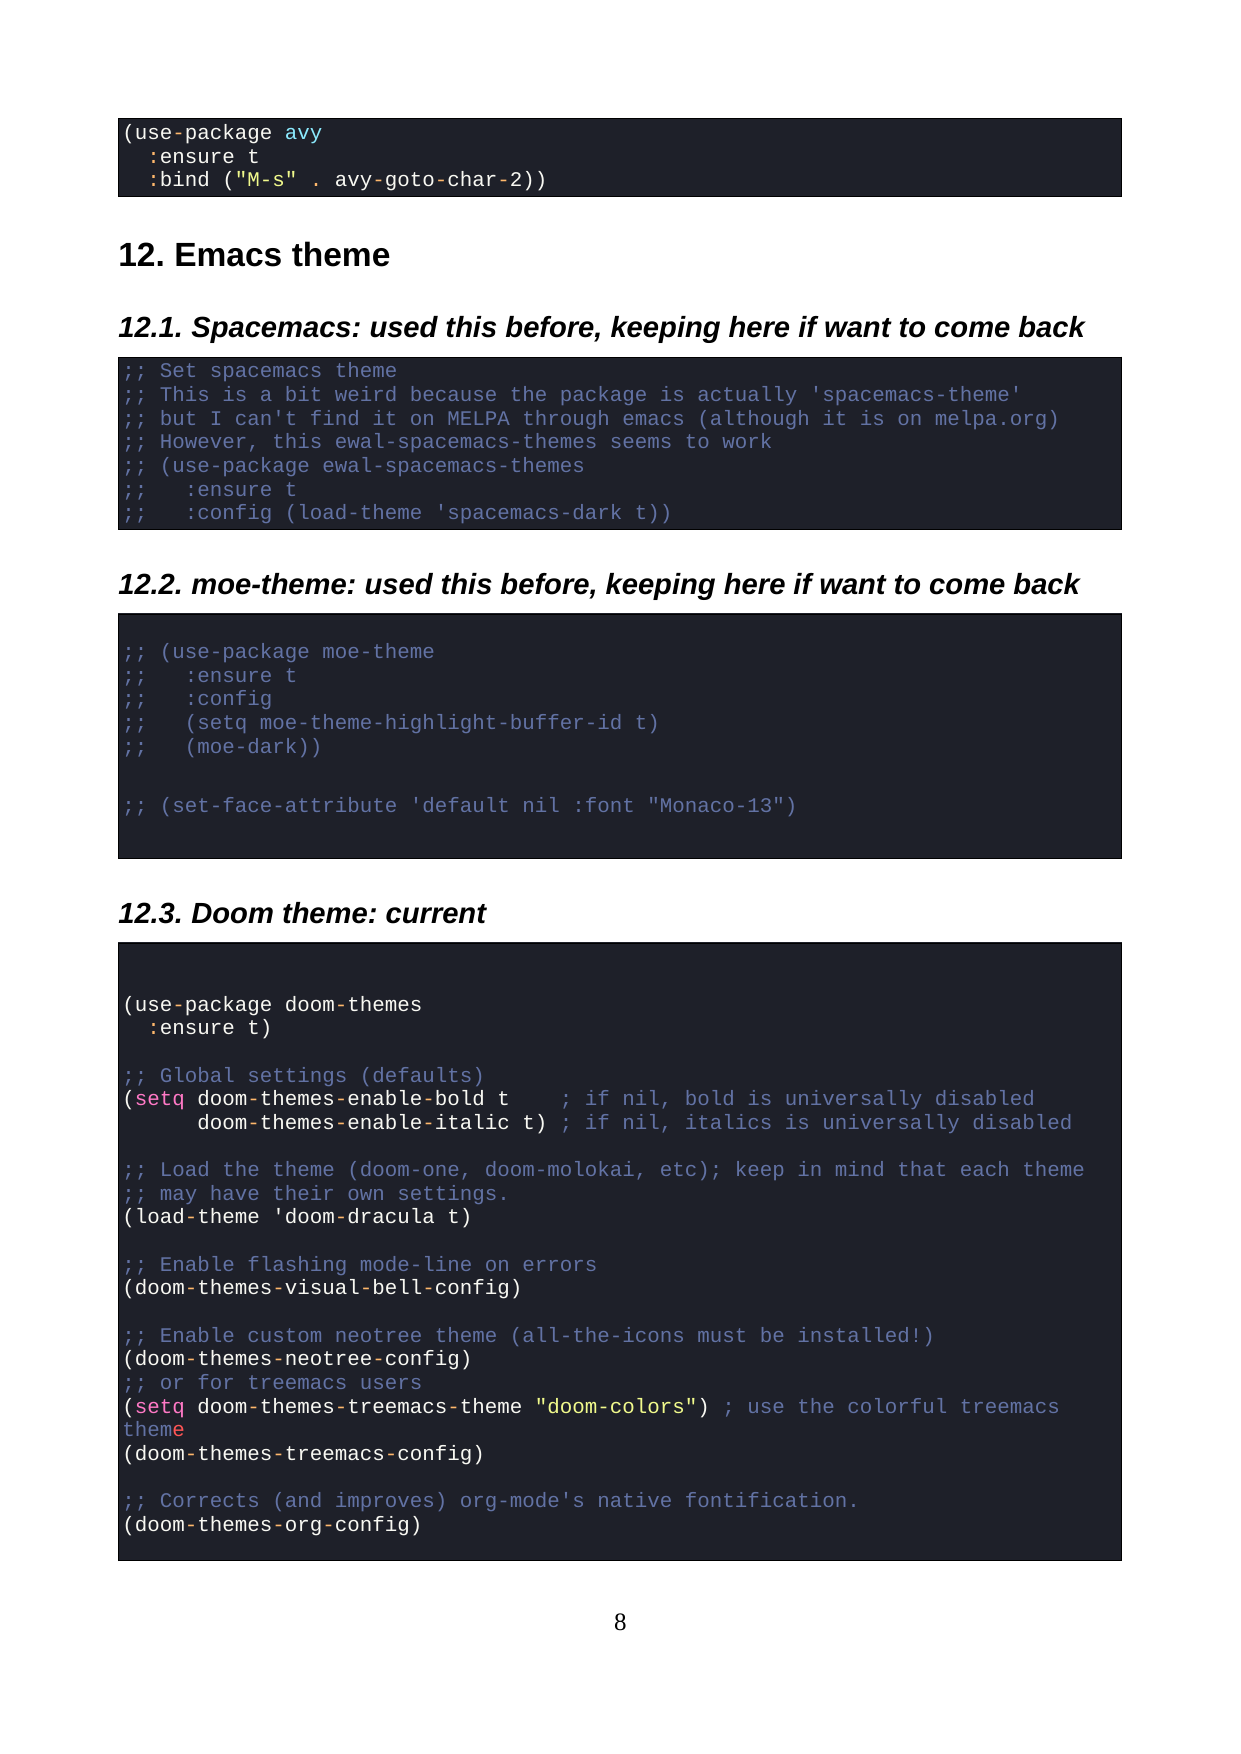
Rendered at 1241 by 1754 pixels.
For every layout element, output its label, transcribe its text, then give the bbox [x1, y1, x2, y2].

text (setq doom-themes-treemacs-theme "doom-colors") ; use the colorful treemacs theme [119, 1392, 1121, 1439]
text ;; :ensure t [119, 475, 1121, 498]
subtitle Emacs theme [118, 234, 1122, 273]
text ;; Set spacemacs theme [119, 358, 1121, 380]
subtitle Spacemacs: used this before, keeping here if want to come back [118, 311, 1122, 344]
subtitle Doom theme: current [118, 896, 1122, 930]
text (load-theme 'doom-dracula t) [119, 1202, 1121, 1226]
text :bind ("M-s" . avy-goto-char-2)) [119, 165, 1121, 196]
text ;; Enable custom neotree theme (all-the-icons must be installed!) [119, 1321, 1121, 1344]
text ;; (use-package ewal-spacemacs-themes [119, 451, 1121, 475]
text (doom-themes-org-config) [119, 1510, 1121, 1533]
text ;; Global settings (defaults) [119, 1061, 1121, 1084]
text ;; may have their own settings. [119, 1179, 1121, 1202]
text (doom-themes-neotree-config) [119, 1344, 1121, 1368]
text (doom-themes-treemacs-config) [119, 1439, 1121, 1463]
text ;; :config (load-theme 'spacemacs-dark t)) [119, 498, 1121, 529]
text (setq doom-themes-enable-bold t ; if nil, bold is universally disabled [119, 1084, 1121, 1108]
text ;; but I can't find it on MELPA through emacs (although it is on melpa.org) [119, 404, 1121, 427]
text ;; :ensure t [119, 661, 1121, 684]
text :ensure t) [119, 1013, 1121, 1037]
text ;; (moe-dark)) [119, 732, 1121, 755]
text ;; Corrects (and improves) org-mode's native fontification. [119, 1486, 1121, 1510]
text ;; (set-face-attribute 'default nil :font "Monaco-13") [119, 791, 1121, 819]
text ;; :config [119, 684, 1121, 708]
text ;; Load the theme (doom-one, doom-molokai, etc); keep in mind that each theme [119, 1155, 1121, 1179]
text ;; Enable flashing mode-line on errors [119, 1250, 1121, 1273]
text ;; (use-package moe-theme [119, 637, 1121, 661]
text ;; However, this ewal-spacemacs-themes seems to work [119, 427, 1121, 451]
text ;; (setq moe-theme-highlight-buffer-id t) [119, 708, 1121, 732]
text (doom-themes-visual-bell-config) [119, 1273, 1121, 1297]
text (use-package avy [119, 119, 1121, 142]
text :ensure t [119, 142, 1121, 165]
text doom-themes-enable-italic t) ; if nil, italics is universally disabled [119, 1108, 1121, 1132]
subtitle moe-theme: used this before, keeping here if want to come back [118, 567, 1122, 601]
text (use-package doom-themes [119, 990, 1121, 1013]
text ;; or for treemacs users [119, 1368, 1121, 1392]
text ;; This is a bit weird because the package is actually 'spacemacs-theme' [119, 380, 1121, 404]
